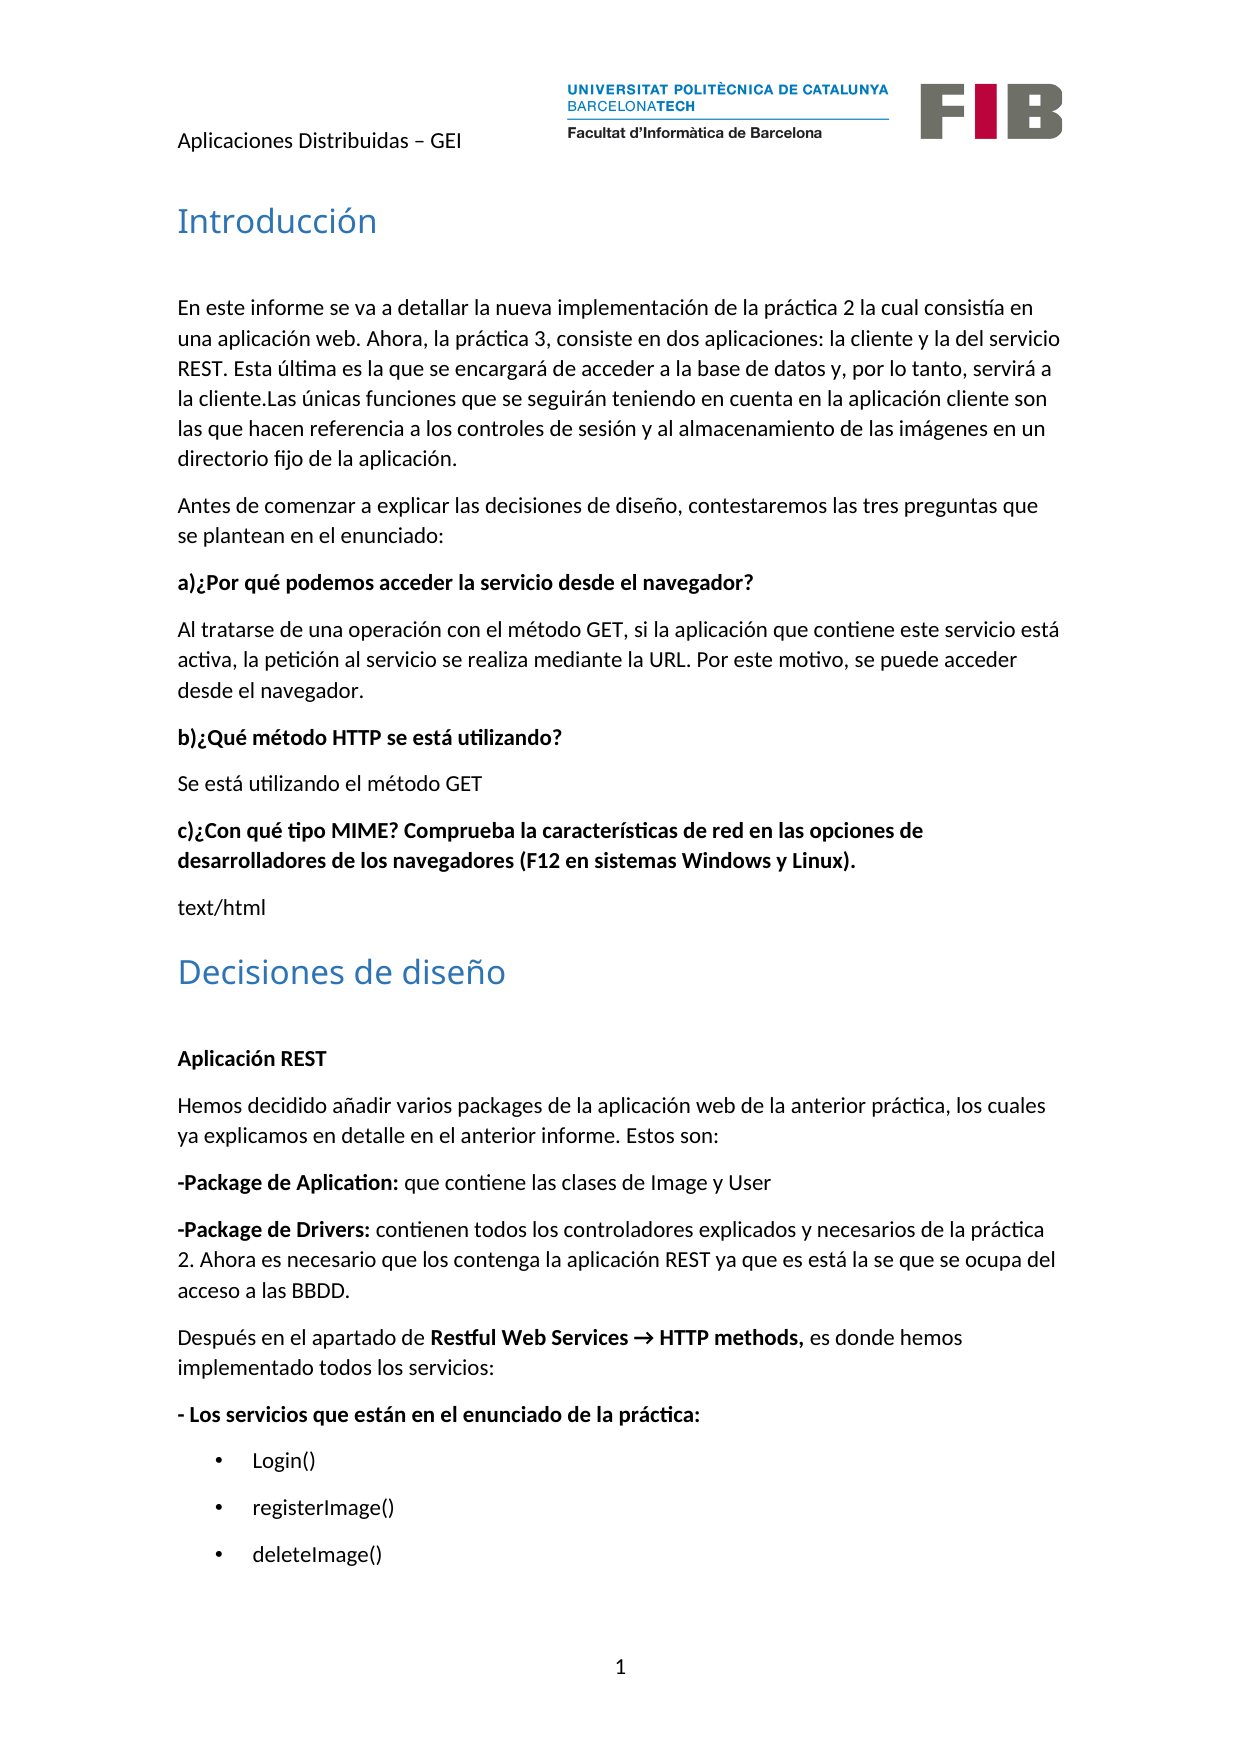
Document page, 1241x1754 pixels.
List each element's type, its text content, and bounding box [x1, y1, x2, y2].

text Al tratarse de una operación con el método GET, si la aplicación que contiene este servicio está activa, la petición al servicio se realiza mediante la URL. Por este motivo, se puede acceder desde el navegador. [177, 615, 1063, 704]
text Después en el apartado de Restful Web Services → HTTP methods, es donde hemos implementado todos los servicios: [177, 1323, 1063, 1381]
text Antes de comenzar a explicar las decisiones de diseño, contestaremos las tres preguntas que se plantean en el enunciado: [177, 491, 1063, 550]
text Hemos decidido añadir varios packages de la aplicación web de la anterior práctica, los cuales ya explicamos en detalle en el anterior informe. Estos son: [177, 1091, 1063, 1150]
text Se está utilizando el método GET [177, 769, 1063, 798]
text Aplicación REST [177, 1044, 1063, 1073]
text a)¿Por qué podemos acceder la servicio desde el navegador? [177, 568, 1063, 597]
subtitle Decisiones de diseño [177, 949, 1063, 994]
picture [565, 73, 1063, 149]
text - Los servicios que están en el enunciado de la práctica: [177, 1400, 1063, 1428]
text text/html [177, 893, 1063, 922]
text c)¿Con qué tipo MIME? Comprueba la características de red en las opciones de desarrolladores de los navegadores (F12 en sistemas Windows y Linux). [177, 816, 1063, 875]
text -Package de Drivers: contienen todos los controladores explicados y necesarios de la práctica 2. Ahora es necesario que los contenga la aplicación REST ya que es está la se que se ocupa del acceso a las BBDD. [177, 1215, 1063, 1304]
list deleteImage() [215, 1540, 1063, 1568]
list registerImage() [215, 1493, 1063, 1522]
text -Package de Aplication: que contiene las clases de Image y User [177, 1168, 1063, 1197]
subtitle Introducción [177, 198, 1063, 243]
list Login() [215, 1447, 1063, 1475]
text En este informe se va a detallar la nueva implementación de la práctica 2 la cual consistía en una aplicación web. Ahora, la práctica 3, consiste en dos aplicaciones: la cliente y la del servicio REST. Esta última es la que se encargará de acceder a la base de datos y, por lo tanto, servirá a la cliente.Las únicas funciones que se seguirán teniendo en cuenta en la aplicación cliente son las que hacen referencia a los controles de sesión y al almacenamiento de las imágenes en un directorio fijo de la aplicación. [177, 293, 1063, 473]
text b)¿Qué método HTTP se está utilizando? [177, 723, 1063, 751]
